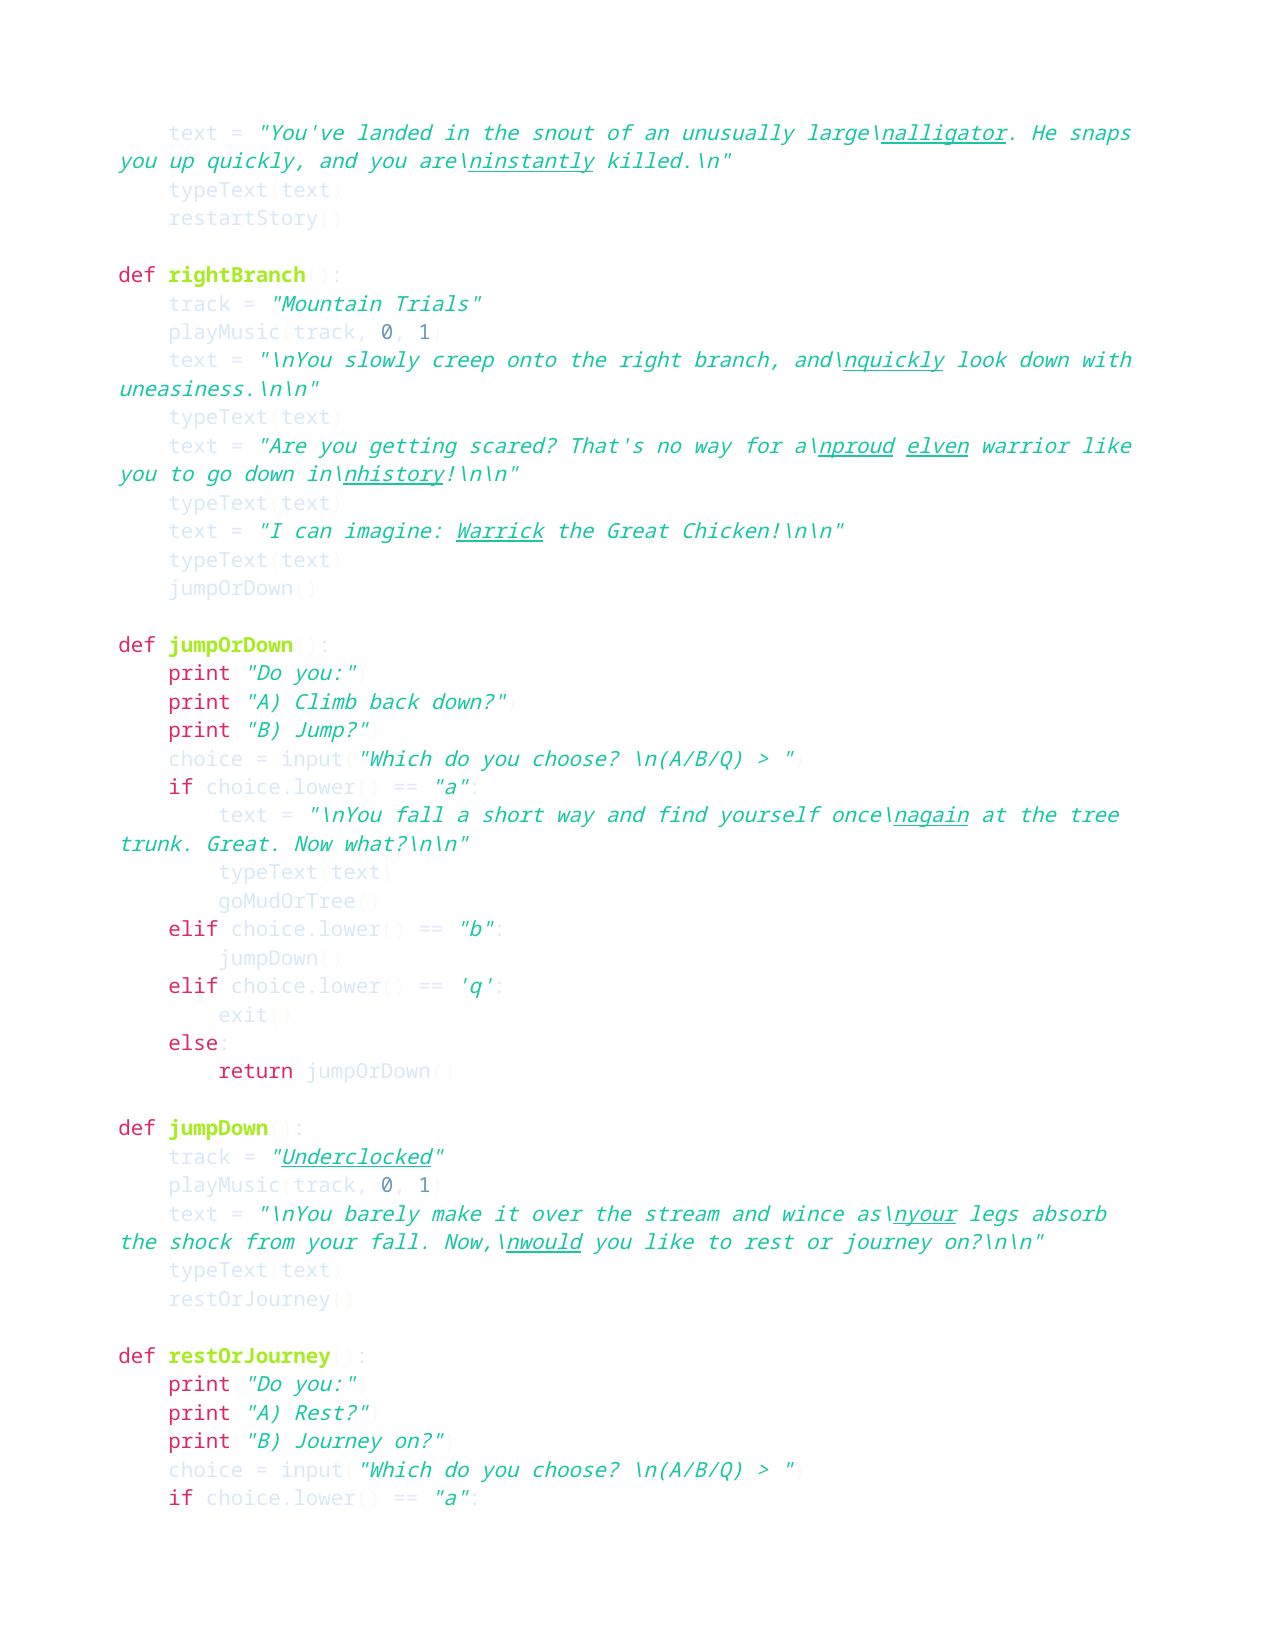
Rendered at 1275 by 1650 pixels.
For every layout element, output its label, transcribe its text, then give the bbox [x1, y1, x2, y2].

text typeText(text) [118, 545, 1157, 573]
text print("B) Journey on?") [118, 1426, 1157, 1455]
text track = "Mountain Trials" [118, 289, 1157, 317]
text print("A) Rest?") [118, 1398, 1157, 1426]
text text = "I can imagine: Warrick the Great Chicken!\n\n" [118, 516, 1157, 545]
text jumpDown() [118, 943, 1157, 971]
text text = "Are you getting scared? That's no way for a\nproud elven warrior like you to go down in\nhistory!\n\n" [118, 431, 1157, 488]
text typeText(text) [118, 402, 1157, 431]
text elif choice.lower() == 'q': [118, 971, 1157, 1000]
text text = "You've landed in the snout of an unusually large\nalligator. He snaps you up quickly, and you are\ninstantly killed.\n" [118, 118, 1157, 175]
text def restOrJourney(): [118, 1341, 1157, 1369]
text print("B) Jump?") [118, 715, 1157, 744]
text exit() [118, 1000, 1157, 1028]
text def rightBranch(): [118, 260, 1157, 289]
text choice = input("Which do you choose? \n(A/B/Q) > ") [118, 1455, 1157, 1483]
text print("Do you:") [118, 658, 1157, 687]
text jumpOrDown() [118, 573, 1157, 602]
text typeText(text) [118, 1256, 1157, 1284]
text if choice.lower() == "a": [118, 1483, 1157, 1512]
text typeText(text) [118, 175, 1157, 203]
text return jumpOrDown() [118, 1057, 1157, 1085]
text else: [118, 1028, 1157, 1057]
text track = "Underclocked" [118, 1142, 1157, 1170]
text typeText(text) [118, 857, 1157, 886]
text def jumpDown(): [118, 1113, 1157, 1142]
text restartStory() [118, 203, 1157, 232]
text print("Do you:") [118, 1369, 1157, 1398]
text text = "\nYou barely make it over the stream and wince as\nyour legs absorb the shock from your fall. Now,\nwould you like to rest or journey on?\n\n" [118, 1199, 1157, 1256]
text text = "\nYou fall a short way and find yourself once\nagain at the tree trunk. Great. Now what?\n\n" [118, 801, 1157, 857]
text restOrJourney() [118, 1284, 1157, 1312]
text playMusic(track, 0, 1) [118, 317, 1157, 346]
text typeText(text) [118, 488, 1157, 516]
text playMusic(track, 0, 1) [118, 1170, 1157, 1199]
text elif choice.lower() == "b": [118, 914, 1157, 943]
text def jumpOrDown(): [118, 630, 1157, 658]
text choice = input("Which do you choose? \n(A/B/Q) > ") [118, 744, 1157, 772]
text goMudOrTree() [118, 886, 1157, 914]
text text = "\nYou slowly creep onto the right branch, and\nquickly look down with uneasiness.\n\n" [118, 346, 1157, 402]
text if choice.lower() == "a": [118, 772, 1157, 801]
text print("A) Climb back down?") [118, 687, 1157, 715]
